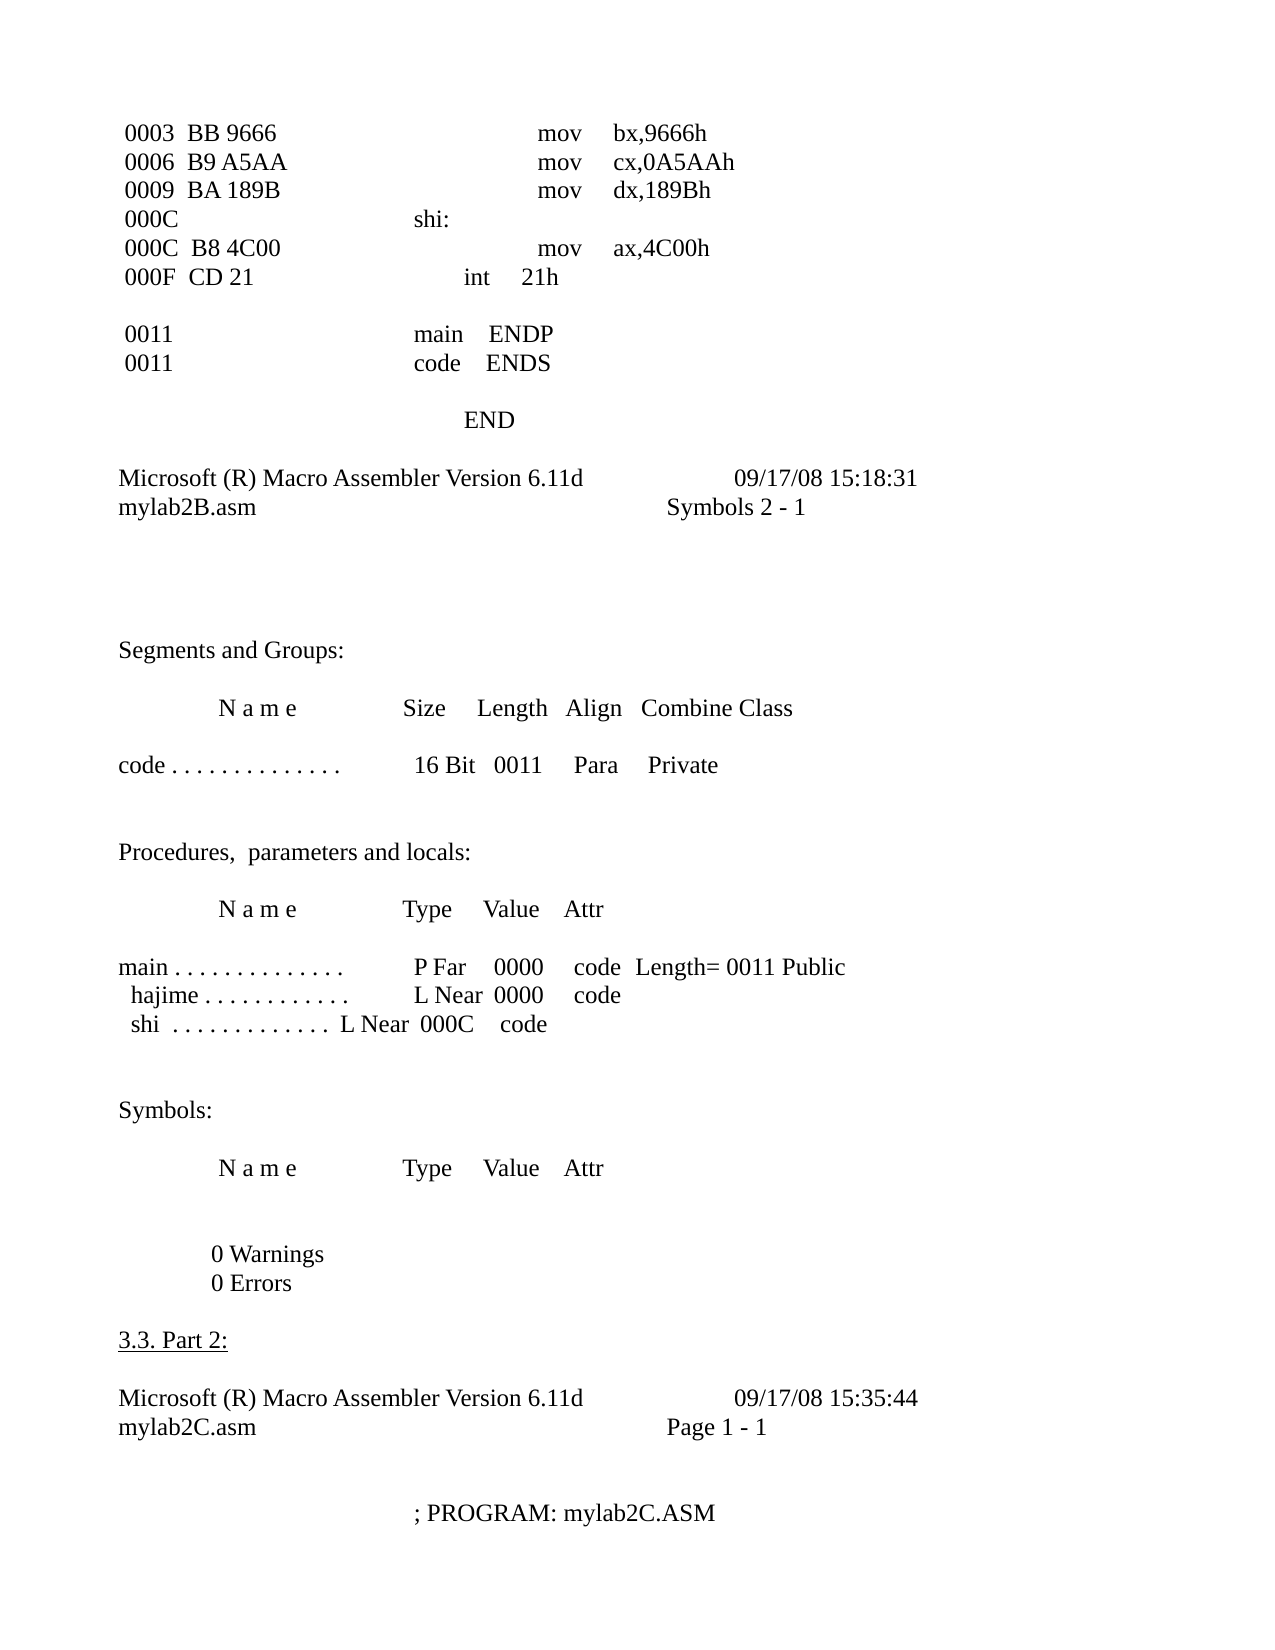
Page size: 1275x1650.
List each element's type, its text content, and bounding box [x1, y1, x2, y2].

text code . . . . . . . . . . . . . . 16 Bit 0011 Para Private [118, 751, 1157, 779]
text N a m e Type Value Attr [118, 1153, 1157, 1182]
text 0003 BB 9666 mov bx,9666h [118, 118, 1157, 147]
text 0009 BA 189B mov dx,189Bh [118, 176, 1157, 204]
text shi . . . . . . . . . . . . . L Near 000C code [118, 1009, 1157, 1038]
text Symbols: [118, 1096, 1157, 1124]
text 000F CD 21 int 21h [118, 262, 1157, 291]
text mylab2B.asm Symbols 2 - 1 [118, 492, 1157, 521]
text 0006 B9 A5AA mov cx,0A5AAh [118, 147, 1157, 176]
text 0011 code ENDS [118, 348, 1157, 377]
text Procedures, parameters and locals: [118, 837, 1157, 866]
text hajime . . . . . . . . . . . . L Near 0000 code [118, 981, 1157, 1009]
text N a m e Size Length Align Combine Class [118, 693, 1157, 722]
text ; PROGRAM: mylab2C.ASM [118, 1498, 1157, 1527]
text mylab2C.asm Page 1 - 1 [118, 1412, 1157, 1441]
text main . . . . . . . . . . . . . . P Far 0000 code Length= 0011 Public [118, 952, 1157, 981]
text 000C shi: [118, 204, 1157, 233]
text 000C B8 4C00 mov ax,4C00h [118, 233, 1157, 262]
text 0 Errors [118, 1268, 1157, 1297]
text Microsoft (R) Macro Assembler Version 6.11d 09/17/08 15:18:31 [118, 463, 1157, 492]
text 0011 main ENDP [118, 319, 1157, 348]
text Microsoft (R) Macro Assembler Version 6.11d 09/17/08 15:35:44 [118, 1383, 1157, 1412]
text 0 Warnings [118, 1239, 1157, 1268]
text Segments and Groups: [118, 636, 1157, 664]
text END [118, 406, 1157, 434]
text 3.3. Part 2: [118, 1326, 1157, 1354]
text N a m e Type Value Attr [118, 894, 1157, 923]
